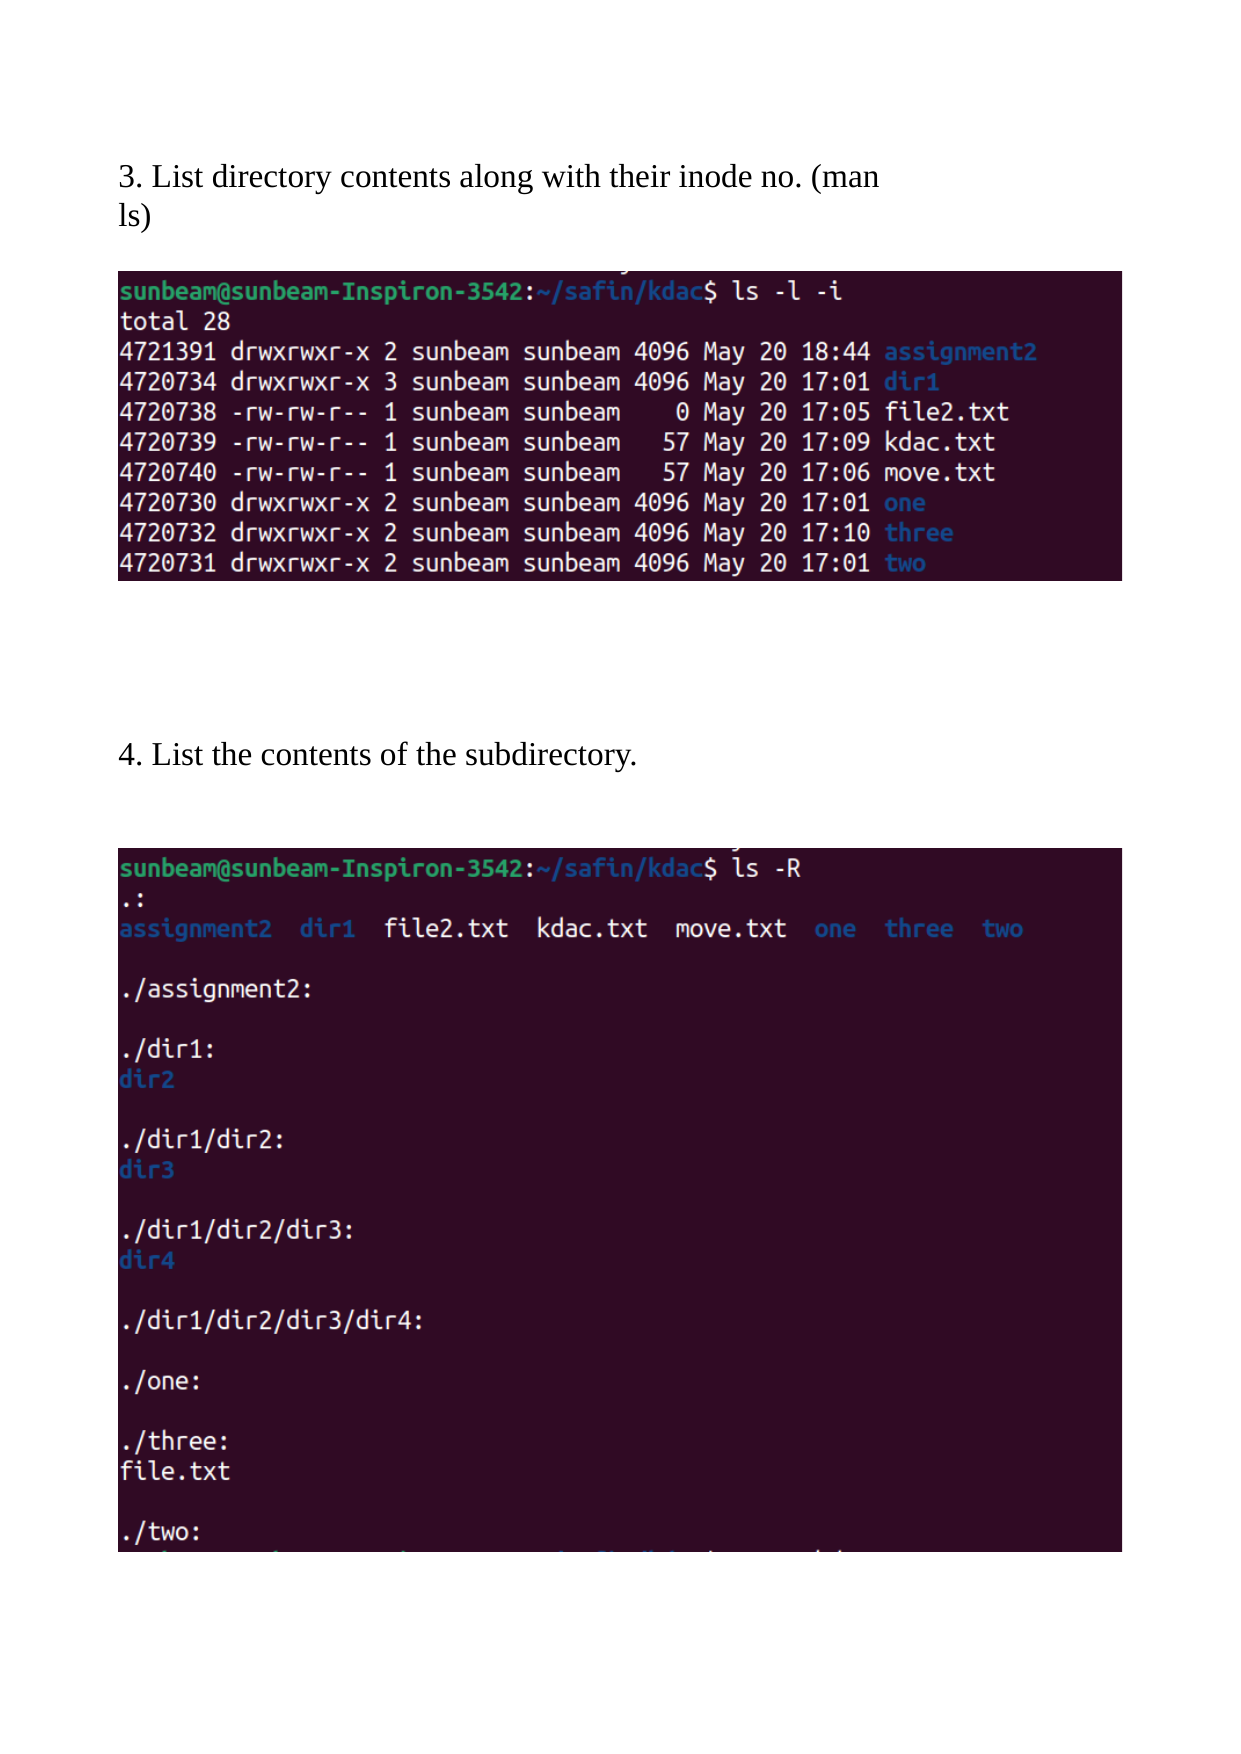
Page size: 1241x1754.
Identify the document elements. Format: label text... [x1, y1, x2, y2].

picture [118, 271, 1123, 581]
text ls) [118, 195, 1122, 233]
text 4. List the contents of the subdirectory. [118, 734, 1122, 772]
text 3. List directory contents along with their inode no. (man [118, 156, 1122, 195]
picture [118, 848, 1123, 1552]
